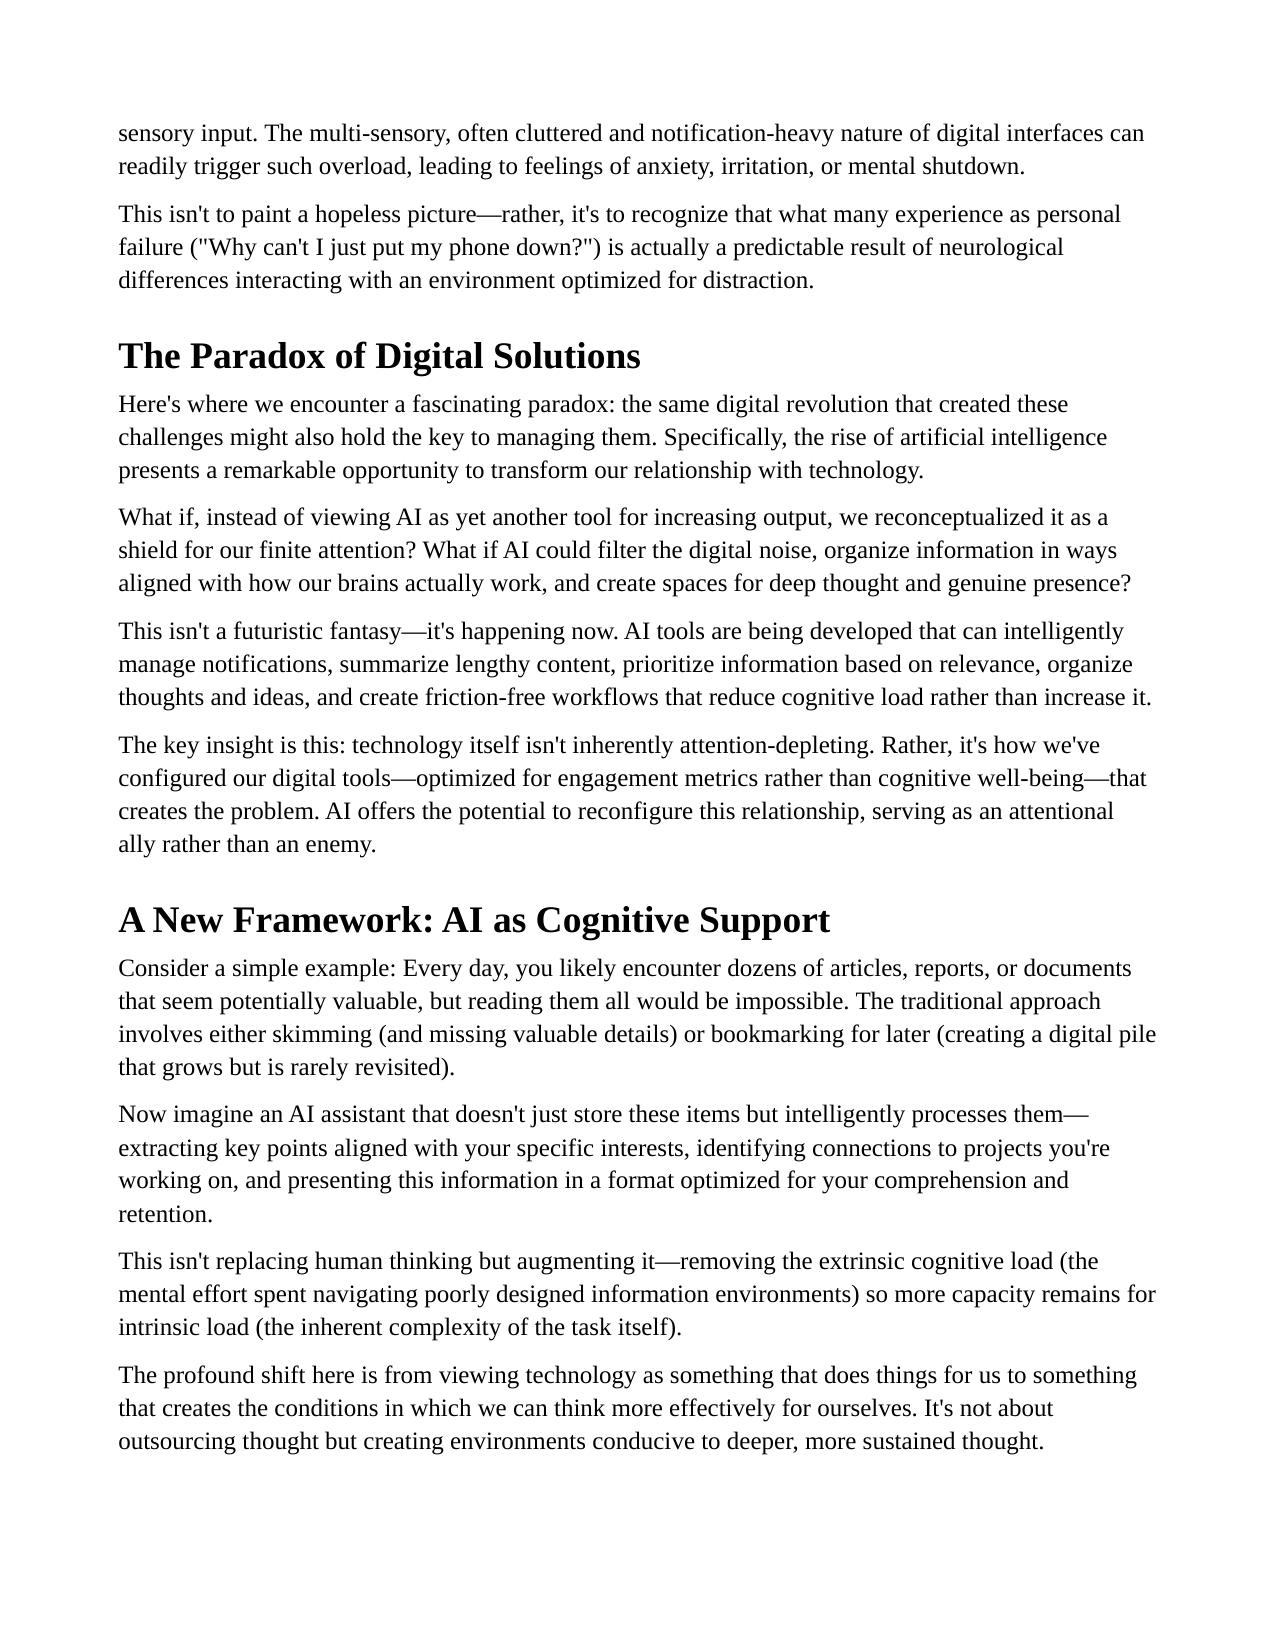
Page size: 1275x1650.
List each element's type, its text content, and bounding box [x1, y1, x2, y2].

subtitle The Paradox of Digital Solutions [118, 333, 1157, 376]
text This isn't to paint a hopeless picture—rather, it's to recognize that what many experience as personal failure ("Why can't I just put my phone down?") is actually a predictable result of neurological differences interacting with an environment optimized for distraction. [118, 199, 1157, 293]
text The key insight is this: technology itself isn't inherently attention-depleting. Rather, it's how we've configured our digital tools—optimized for engagement metrics rather than cognitive well-being—that creates the problem. AI offers the potential to reconfigure this relationship, serving as an attentional ally rather than an enemy. [118, 730, 1157, 858]
text Now imagine an AI assistant that doesn't just store these items but intelligently processes them—extracting key points aligned with your specific interests, identifying connections to projects you're working on, and presenting this information in a format optimized for your comprehension and retention. [118, 1099, 1157, 1227]
subtitle A New Framework: AI as Cognitive Support [118, 897, 1157, 940]
text Consider a simple example: Every day, you likely encounter dozens of articles, reports, or documents that seem potentially valuable, but reading them all would be impossible. The traditional approach involves either skimming (and missing valuable details) or bookmarking for later (creating a digital pile that grows but is rarely revisited). [118, 953, 1157, 1081]
text This isn't a futuristic fantasy—it's happening now. AI tools are being developed that can intelligently manage notifications, summarize lengthy content, prioritize information based on relevance, organize thoughts and ideas, and create friction-free workflows that reduce cognitive load rather than increase it. [118, 616, 1157, 711]
text What if, instead of viewing AI as yet another tool for increasing output, we reconceptualized it as a shield for our finite attention? What if AI could filter the digital noise, organize information in ways aligned with how our brains actually work, and create spaces for deep thought and genuine presence? [118, 502, 1157, 597]
text The profound shift here is from viewing technology as something that does things for us to something that creates the conditions in which we can think more effectively for ourselves. It's not about outsourcing thought but creating environments conducive to deeper, more sustained thought. [118, 1360, 1157, 1455]
text sensory input. The multi-sensory, often cluttered and notification-heavy nature of digital interfaces can readily trigger such overload, leading to feelings of anxiety, irritation, or mental shutdown. [118, 118, 1157, 180]
text Here's where we encounter a fascinating paradox: the same digital revolution that created these challenges might also hold the key to managing them. Specifically, the rise of artificial intelligence presents a remarkable opportunity to transform our relationship with technology. [118, 389, 1157, 484]
text This isn't replacing human thinking but augmenting it—removing the extrinsic cognitive load (the mental effort spent navigating poorly designed information environments) so more capacity remains for intrinsic load (the inherent complexity of the task itself). [118, 1246, 1157, 1341]
